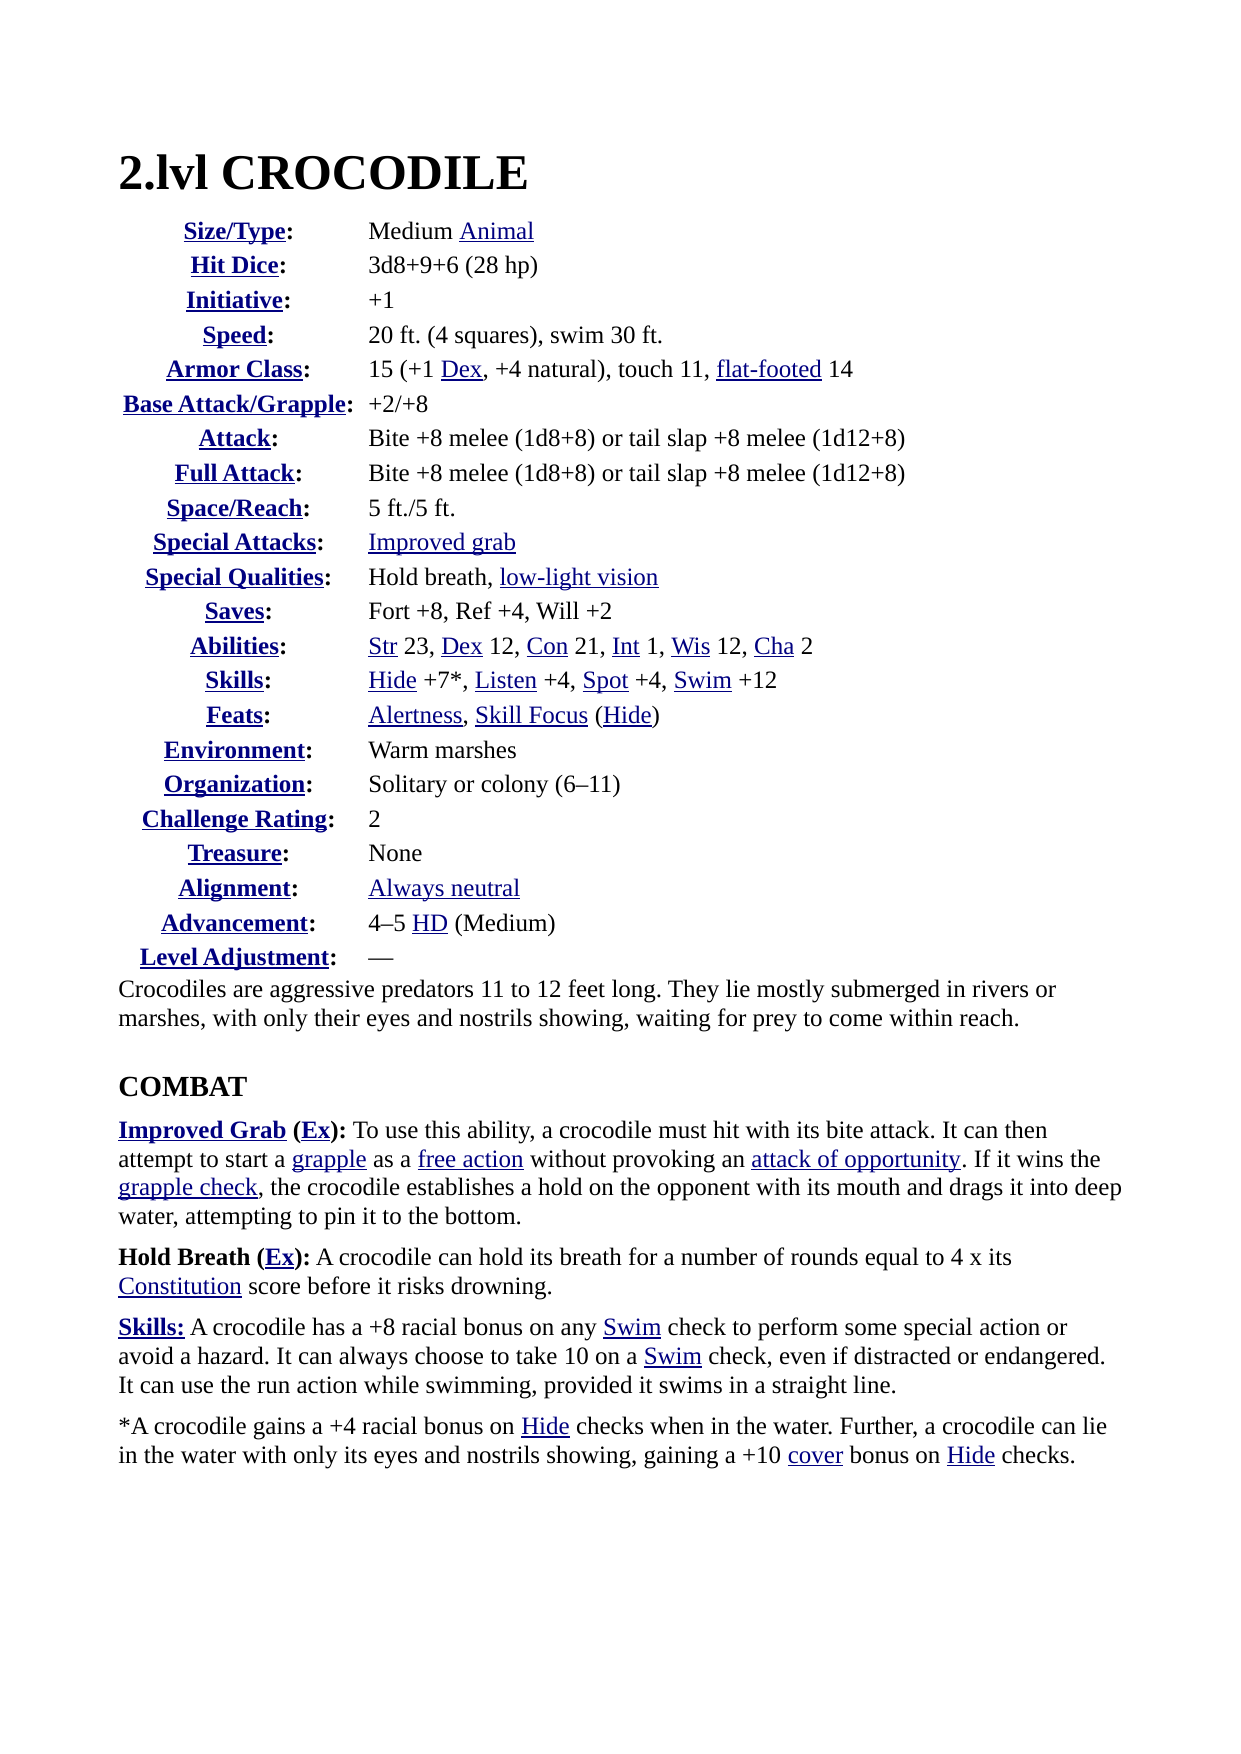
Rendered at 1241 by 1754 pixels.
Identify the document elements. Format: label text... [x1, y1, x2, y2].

table_cell 2 [365, 801, 916, 836]
table_cell Base Attack/Grapple: [118, 386, 365, 421]
table_cell Improved grab [365, 524, 916, 559]
table_cell Initiative: [118, 282, 365, 317]
subtitle 2.lvl CROCODILE [118, 143, 1122, 201]
table_cell None [365, 836, 916, 870]
table_cell Warm marshes [365, 732, 916, 766]
table_cell Advancement: [118, 905, 365, 939]
table_cell Special Qualities: [118, 559, 365, 593]
table_cell Bite +8 melee (1d8+8) or tail slap +8 melee (1d12+8) [365, 421, 916, 455]
table_cell 3d8+9+6 (28 hp) [365, 248, 916, 282]
table_cell Armor Class: [118, 351, 365, 386]
table_cell 5 ft./5 ft. [365, 490, 916, 524]
table_cell Speed: [118, 317, 365, 351]
table_cell Feats: [118, 697, 365, 732]
table_cell Full Attack: [118, 455, 365, 490]
text Hold Breath (Ex): A crocodile can hold its breath for a number of rounds equal to 4 x its Constitution score before it risks drowning. [118, 1242, 1122, 1300]
table_cell Abilities: [118, 628, 365, 663]
table_cell +2/+8 [365, 386, 916, 421]
table_cell Bite +8 melee (1d8+8) or tail slap +8 melee (1d12+8) [365, 455, 916, 490]
table_cell Hold breath, low-light vision [365, 559, 916, 593]
table_cell Hide +7*, Listen +4, Spot +4, Swim +12 [365, 663, 916, 697]
table_header Size/Type: [118, 213, 365, 248]
table_cell Challenge Rating: [118, 801, 365, 836]
table_cell — [365, 939, 916, 974]
table_cell Attack: [118, 421, 365, 455]
table_cell Special Attacks: [118, 524, 365, 559]
text Skills: A crocodile has a +8 racial bonus on any Swim check to perform some special action or avoid a hazard. It can always choose to take 10 on a Swim check, even if distracted or endangered. It can use the run action while swimming, provided it swims in a straight line. [118, 1312, 1122, 1399]
table_header Medium Animal [365, 213, 916, 248]
table_cell Level Adjustment: [118, 939, 365, 974]
table_cell 15 (+1 Dex, +4 natural), touch 11, flat-footed 14 [365, 351, 916, 386]
table_cell Fort +8, Ref +4, Will +2 [365, 594, 916, 628]
text Crocodiles are aggressive predators 11 to 12 feet long. They lie mostly submerged in rivers or marshes, with only their eyes and nostrils showing, waiting for prey to come within reach. [118, 974, 1122, 1031]
table_cell Alertness, Skill Focus (Hide) [365, 697, 916, 732]
table_cell Str 23, Dex 12, Con 21, Int 1, Wis 12, Cha 2 [365, 628, 916, 663]
table_cell 20 ft. (4 squares), swim 30 ft. [365, 317, 916, 351]
table_cell Skills: [118, 663, 365, 697]
table_cell Environment: [118, 732, 365, 766]
table_cell Always neutral [365, 870, 916, 905]
table_cell Alignment: [118, 870, 365, 905]
text *A crocodile gains a +4 racial bonus on Hide checks when in the water. Further, a crocodile can lie in the water with only its eyes and nostrils showing, gaining a +10 cover bonus on Hide checks. [118, 1411, 1122, 1469]
table_cell Organization: [118, 766, 365, 801]
table_cell +1 [365, 282, 916, 317]
subtitle COMBAT [118, 1069, 1122, 1102]
table_cell Hit Dice: [118, 248, 365, 282]
text Improved Grab (Ex): To use this ability, a crocodile must hit with its bite attack. It can then attempt to start a grapple as a free action without provoking an attack of opportunity. If it wins the grapple check, the crocodile establishes a hold on the opponent with its mouth and drags it into deep water, attempting to pin it to the bottom. [118, 1115, 1122, 1230]
table_cell Solitary or colony (6–11) [365, 766, 916, 801]
table_cell Space/Reach: [118, 490, 365, 524]
table_cell Saves: [118, 594, 365, 628]
table_cell Treasure: [118, 836, 365, 870]
table_cell 4–5 HD (Medium) [365, 905, 916, 939]
